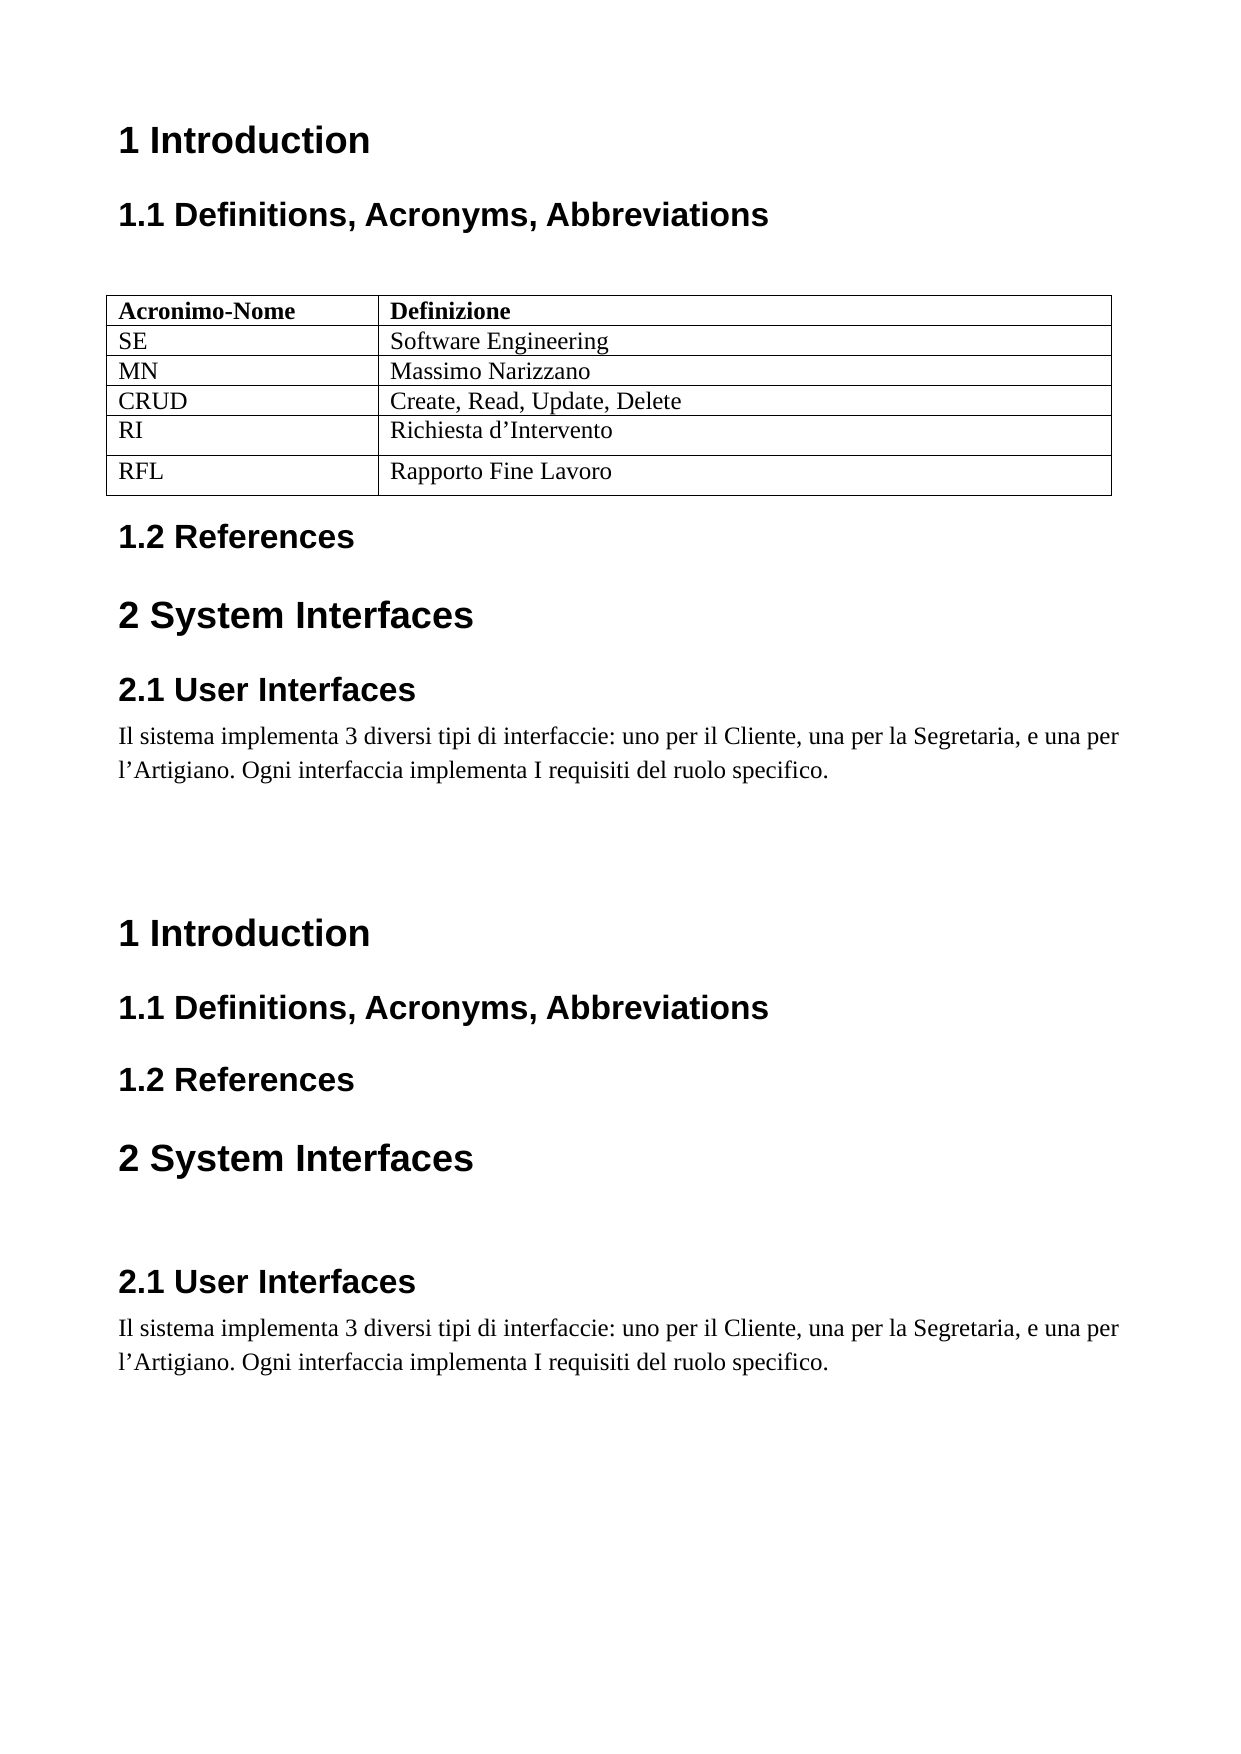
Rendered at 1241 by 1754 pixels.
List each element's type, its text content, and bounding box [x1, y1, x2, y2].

subtitle 2 System Interfaces [118, 593, 1122, 637]
text Il sistema implementa 3 diversi tipi di interfaccie: uno per il Cliente, una per la Segretaria, e una per l’Artigiano. Ogni interfaccia implementa I requisiti del ruolo specifico. [118, 721, 1122, 784]
table_cell RI [107, 416, 378, 455]
table_cell RFL [107, 456, 378, 495]
table_cell CRUD [107, 386, 378, 414]
subtitle 1.2 References [118, 517, 1122, 555]
text Il sistema implementa 3 diversi tipi di interfaccie: uno per il Cliente, una per la Segretaria, e una per l’Artigiano. Ogni interfaccia implementa I requisiti del ruolo specifico. [118, 1313, 1122, 1376]
table_cell Software Engineering [379, 326, 1111, 355]
subtitle 2.1 User Interfaces [118, 670, 1122, 708]
subtitle 1.1 Definitions, Acronyms, Abbreviations [118, 988, 1122, 1026]
subtitle 1.1 Definitions, Acronyms, Abbreviations [118, 195, 1122, 234]
subtitle 1 Introduction [118, 911, 1122, 954]
table_cell Create, Read, Update, Delete [379, 386, 1111, 414]
table_cell Massimo Narizzano [379, 356, 1111, 385]
table_header Definizione [379, 296, 1111, 325]
subtitle 1 Introduction [118, 118, 1122, 162]
table_header Acronimo-Nome [107, 296, 378, 325]
table_cell MN [107, 356, 378, 385]
table_cell Richiesta d’Intervento [379, 416, 1111, 455]
subtitle 2 System Interfaces [118, 1136, 1122, 1179]
subtitle 1.2 References [118, 1060, 1122, 1098]
table_cell SE [107, 326, 378, 355]
subtitle 2.1 User Interfaces [118, 1262, 1122, 1301]
table_cell Rapporto Fine Lavoro [379, 456, 1111, 495]
